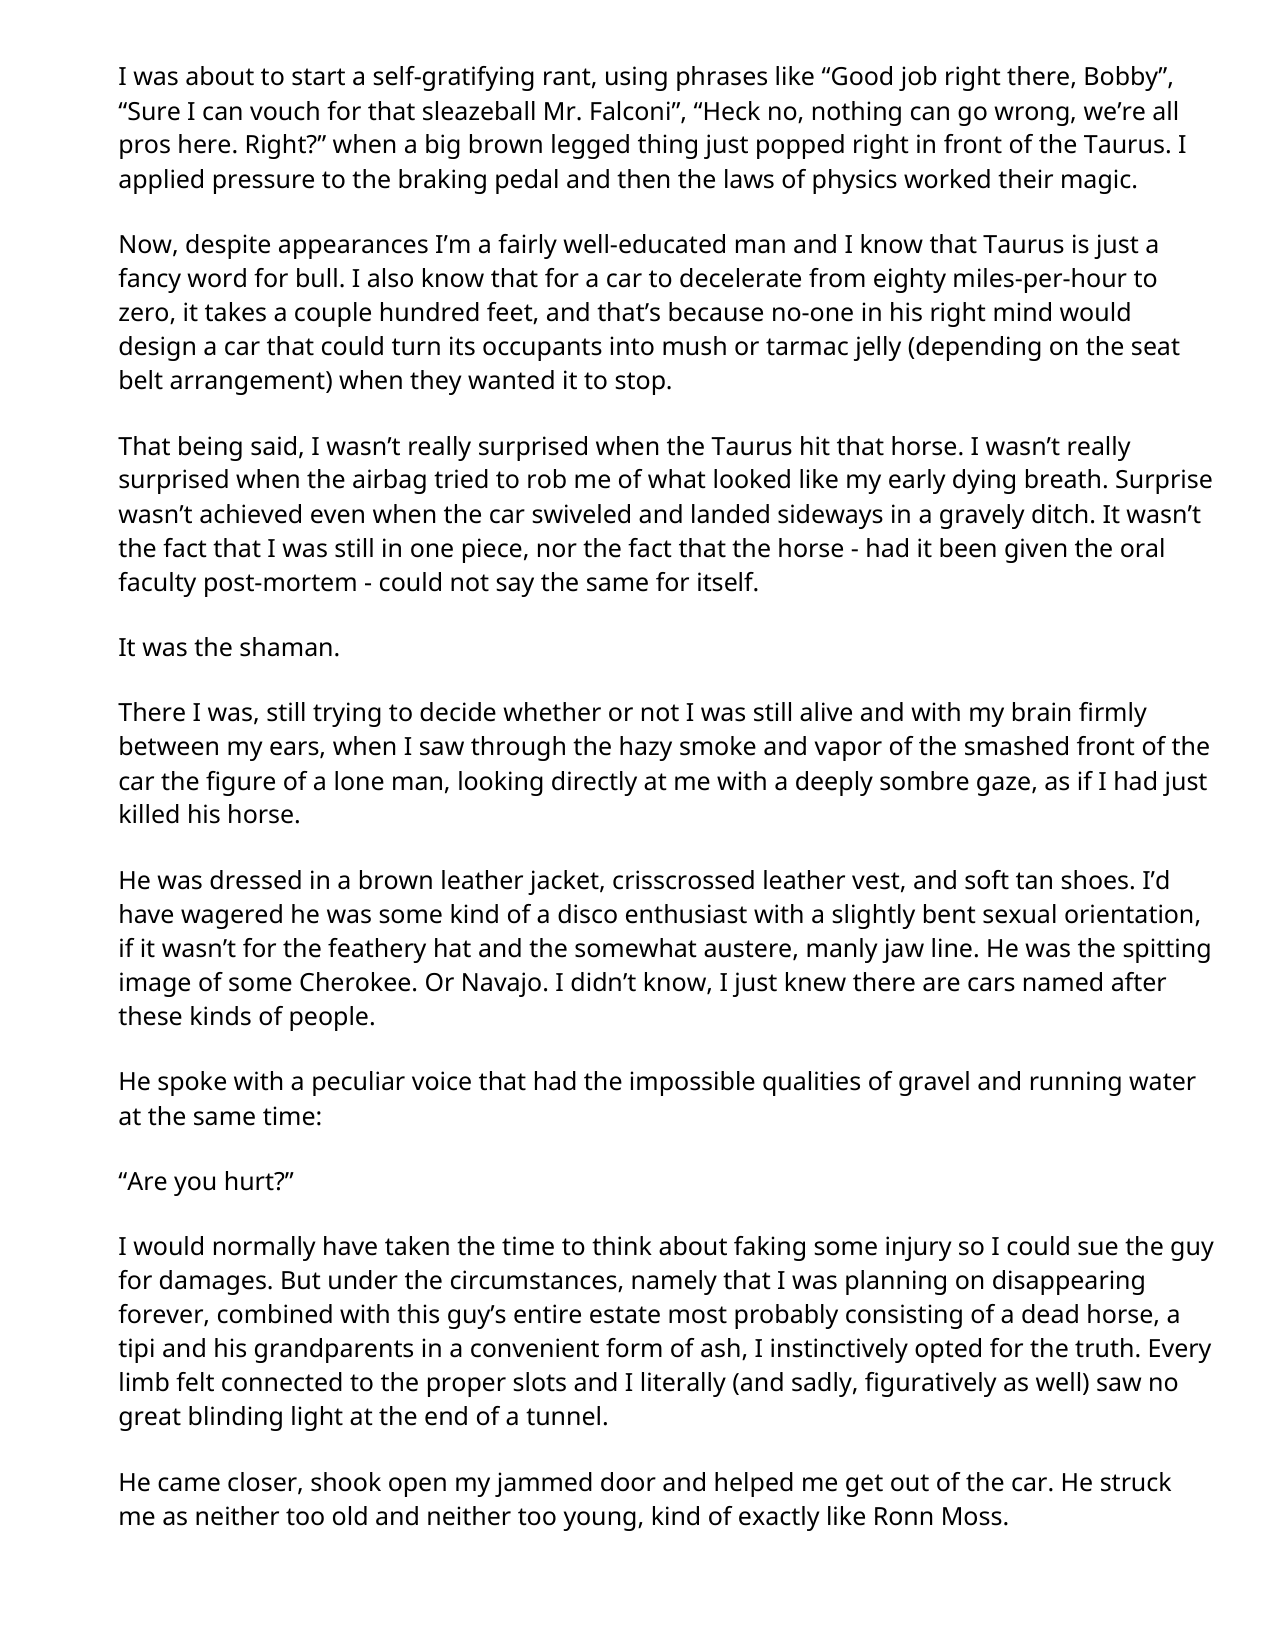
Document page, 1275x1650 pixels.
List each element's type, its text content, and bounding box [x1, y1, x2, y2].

text It was the shaman. [118, 630, 1216, 664]
text I was about to start a self-gratifying rant, using phrases like “Good job right there, Bobby”, “Sure I can vouch for that sleazeball Mr. Falconi”, “Heck no, nothing can go wrong, we’re all pros here. Right?” when a big brown legged thing just popped right in front of the Taurus. I applied pressure to the braking pedal and then the laws of physics worked their magic. [118, 59, 1216, 195]
text Now, despite appearances I’m a fairly well-educated man and I know that Taurus is just a fancy word for bull. I also know that for a car to decelerate from eighty miles-per-hour to zero, it takes a couple hundred feet, and that’s because no-one in his right mind would design a car that could turn its occupants into mush or tarmac jelly (depending on the seat belt arrangement) when they wanted it to stop. [118, 227, 1216, 397]
text I would normally have taken the time to think about faking some injury so I could sue the guy for damages. But under the circumstances, namely that I was planning on disappearing forever, combined with this guy’s entire estate most probably consisting of a dead horse, a tipi and his grandparents in a convenient form of ash, I instinctively opted for the truth. Every limb felt connected to the proper slots and I literally (and sadly, figuratively as well) saw no great blinding light at the end of a tunnel. [118, 1229, 1216, 1433]
text He came closer, shook open my jammed door and helped me get out of the car. He struck me as neither too old and neither too young, kind of exactly like Ronn Moss. [118, 1464, 1216, 1532]
text That being said, I wasn’t really surprised when the Taurus hit that horse. I wasn’t really surprised when the airbag tried to rob me of what looked like my early dying breath. Surprise wasn’t achieved even when the car swiveled and landed sideways in a gravely ditch. It wasn’t the fact that I was still in one piece, nor the fact that the horse - had it been given the oral faculty post-mortem - could not say the same for itself. [118, 428, 1216, 598]
text “Are you hurt?” [118, 1163, 1216, 1197]
text He was dressed in a brown leather jacket, crisscrossed leather vest, and soft tan shoes. I’d have wagered he was some kind of a disco enthusiast with a slightly bent sexual orientation, if it wasn’t for the feathery hat and the somewhat austere, manly jaw line. He was the spitting image of some Cherokee. Or Navajo. I didn’t know, I just knew there are cars named after these kinds of people. [118, 862, 1216, 1033]
text He spoke with a peculiar voice that had the impossible qualities of gravel and running water at the same time: [118, 1064, 1216, 1132]
text There I was, still trying to decide whether or not I was still alive and with my brain firmly between my ears, when I saw through the hazy smoke and vapor of the smashed front of the car the figure of a lone man, looking directly at me with a deeply sombre gaze, as if I had just killed his horse. [118, 695, 1216, 831]
